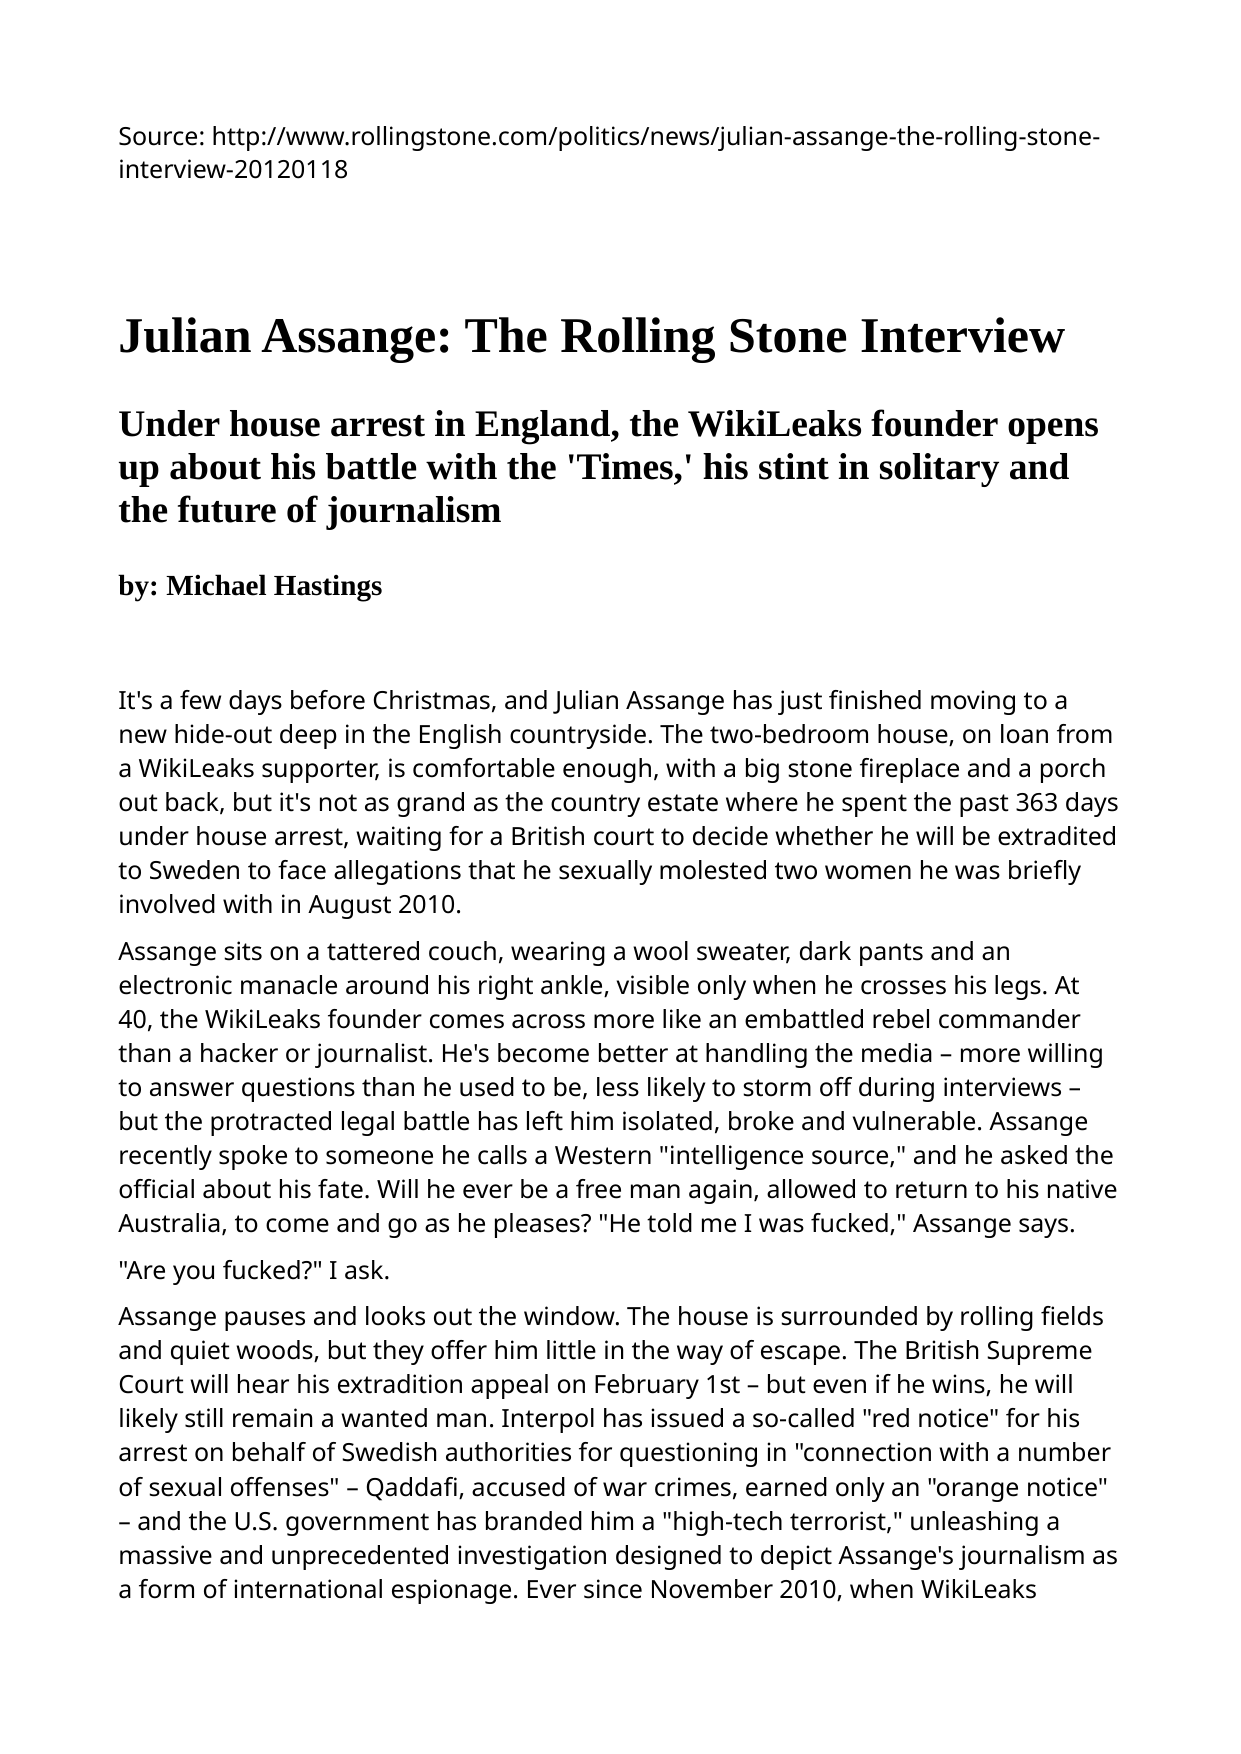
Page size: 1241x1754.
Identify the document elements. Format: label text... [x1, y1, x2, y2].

text "Are you fucked?" I ask. [118, 1252, 1122, 1286]
text Source: http://www.rollingstone.com/politics/news/julian-assange-the-rolling-stone-interview-20120118 [118, 118, 1122, 186]
text Assange pauses and looks out the window. The house is surrounded by rolling fields and quiet woods, but they offer him little in the way of escape. The British Supreme Court will hear his extradition appeal on February 1st – but even if he wins, he will likely still remain a wanted man. Interpol has issued a so-called "red notice" for his arrest on behalf of Swedish authorities for questioning in "connection with a number of sexual offenses" – Qaddafi, accused of war crimes, earned only an "orange notice" – and the U.S. government has branded him a "high-tech terrorist," unleashing a massive and unprecedented investigation designed to depict Assange's journalism as a form of international espionage. Ever since November 2010, when WikiLeaks [118, 1299, 1122, 1605]
text Assange sits on a tattered couch, wearing a wool sweater, dark pants and an electronic manacle around his right ankle, visible only when he crosses his legs. At 40, the WikiLeaks founder comes across more like an embattled rebel commander than a hacker or journalist. He's become better at handling the media – more willing to answer questions than he used to be, less likely to storm off during interviews – but the protracted legal battle has left him isolated, broke and vulnerable. Assange recently spoke to someone he calls a Western "intelligence source," and he asked the official about his fate. Will he ever be a free man again, allowed to return to his native Australia, to come and go as he pleases? "He told me I was fucked," Assange says. [118, 933, 1122, 1240]
text It's a few days before Christmas, and Julian Assange has just finished moving to a new hide-out deep in the English countryside. The two-bedroom house, on loan from a WikiLeaks supporter, is comfortable enough, with a big stone fireplace and a porch out back, but it's not as grand as the country estate where he spent the past 363 days under house arrest, waiting for a British court to decide whether he will be extradited to Sweden to face allegations that he sexually molested two women he was briefly involved with in August 2010. [118, 682, 1122, 921]
subtitle Under house arrest in England, the WikiLeaks founder opens up about his battle with the 'Times,' his stint in solitary and the future of journalism [118, 401, 1122, 531]
subtitle Julian Assange: The Rolling Stone Interview [118, 306, 1122, 364]
subtitle by: Michael Hastings [118, 568, 1122, 602]
